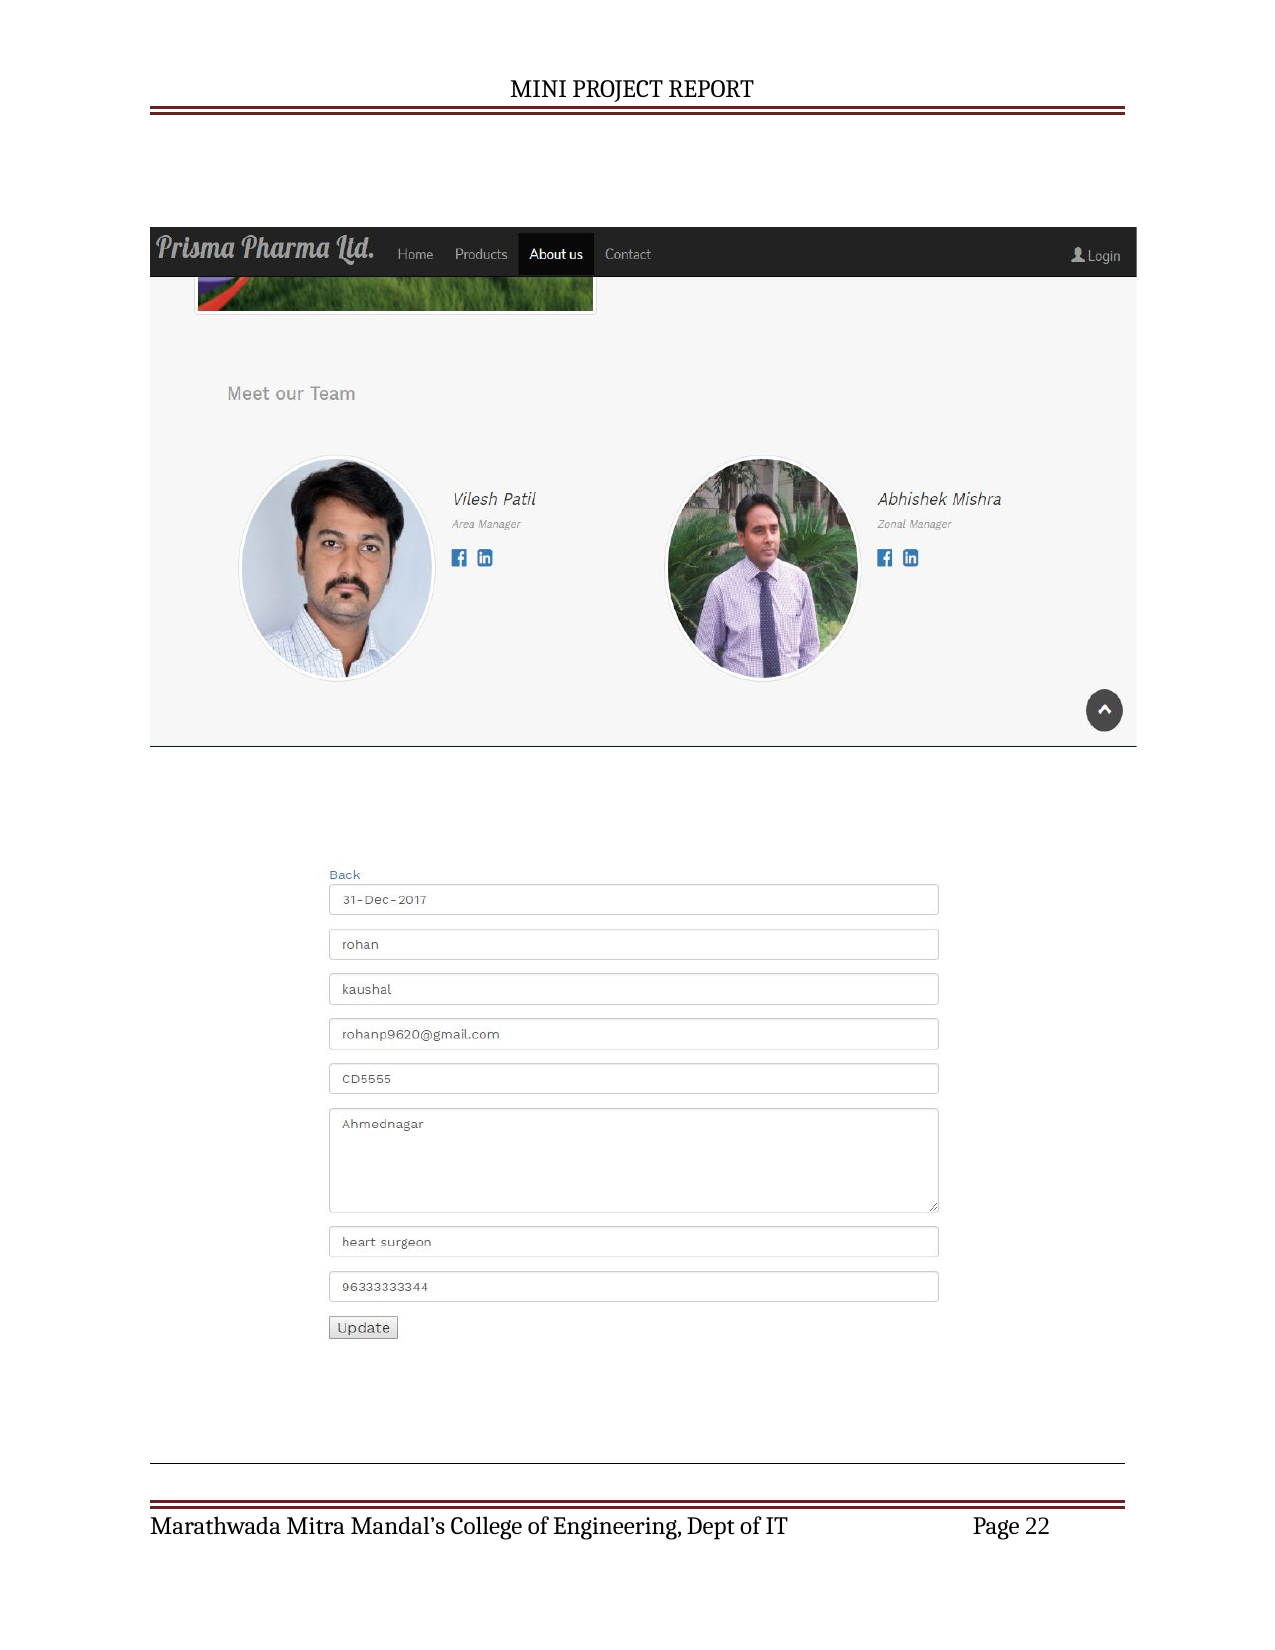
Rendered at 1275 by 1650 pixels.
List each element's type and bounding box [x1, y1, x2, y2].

picture [150, 227, 1137, 747]
picture [150, 842, 1168, 1376]
